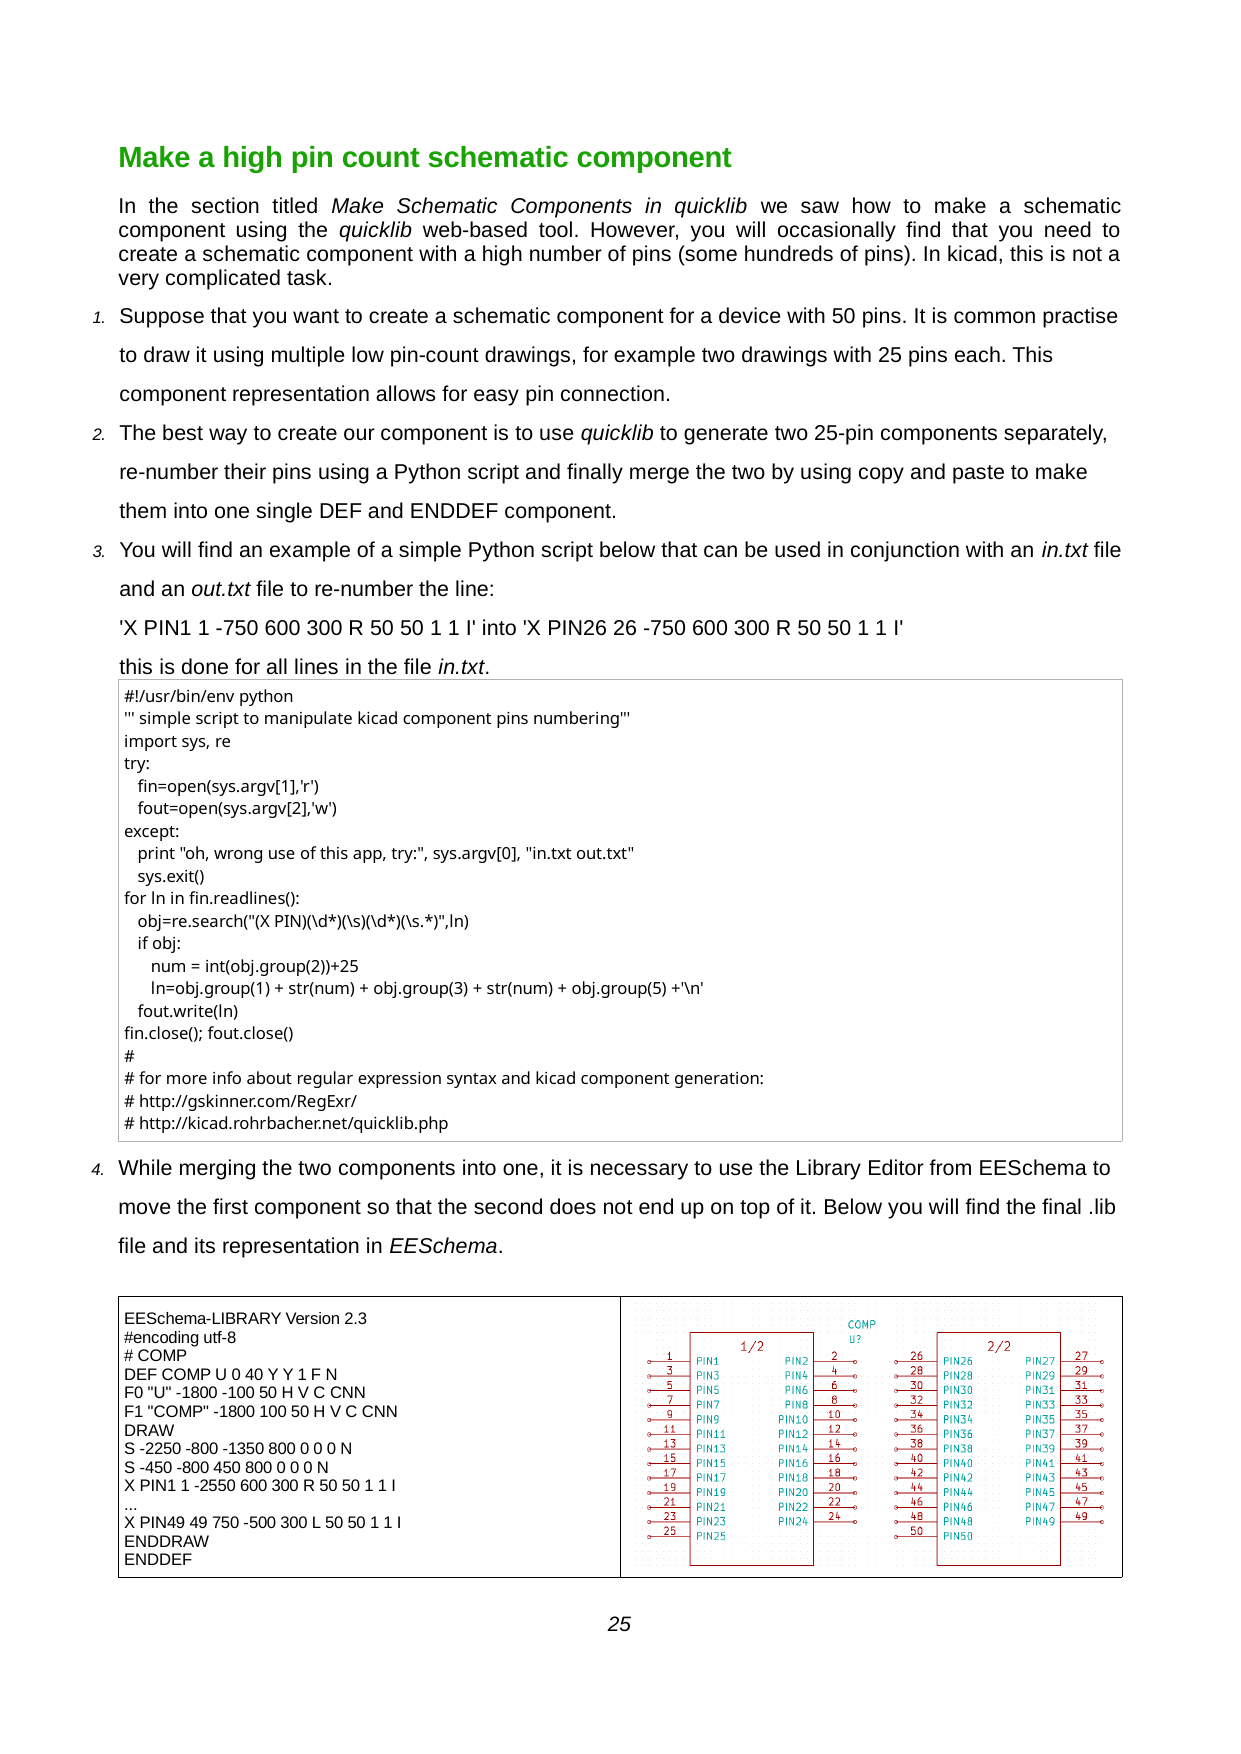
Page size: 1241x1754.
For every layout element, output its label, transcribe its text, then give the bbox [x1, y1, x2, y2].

list Suppose that you want to create a schematic component for a device with 50 pins. It is common practise to draw it using multiple low pin-count drawings, for example two drawings with 25 pins each. This component representation allows for easy pin connection. [119, 289, 1122, 406]
list You will find an example of a simple Python script below that can be used in conjunction with an in.txt file and an out.txt file to re-number the line: 'X PIN1 1 -750 600 300 R 50 50 1 1 I' into 'X PIN26 26 -750 600 300 R 50 50 1 1 I' this is done for all lines in the file in.txt. [119, 523, 1122, 679]
table_header #!/usr/bin/env python ''' simple script to manipulate kicad component pins numbering''' import sys, re try: fin=open(sys.argv[1],'r') fout=open(sys.argv[2],'w') except: print "oh, wrong use of this app, try:", sys.argv[0], "in.txt out.txt" sys.exit() for ln in fin.readlines(): obj=re.search("(X PIN)(\d*)(\s)(\d*)(\s.*)",ln) if obj: num = int(obj.group(2))+25 ln=obj.group(1) + str(num) + obj.group(3) + str(num) + obj.group(5) +'\n' fout.write(ln) fin.close(); fout.close() # # for more info about regular expression syntax and kicad component generation: # http://gskinner.com/RegExr/ # http://kicad.rohrbacher.net/quicklib.php [119, 680, 1122, 1141]
list While merging the two components into one, it is necessary to use the Library Editor from EESchema to move the first component so that the second does not end up on top of it. Below you will find the final .lib file and its representation in EESchema. [118, 1142, 1122, 1257]
list The best way to create our component is to use quicklib to generate two 25-pin components separately, re-number their pins using a Python script and finally merge the two by using copy and paste to make them into one single DEF and ENDDEF component. [119, 406, 1122, 523]
text In the section titled Make Schematic Components in quicklib we saw how to make a schematic component using the quicklib web-based tool. However, you will occasionally find that you need to create a schematic component with a high number of pins (some hundreds of pins). In kicad, this is not a very complicated task. [118, 193, 1122, 289]
subtitle Make a high pin count schematic component [118, 141, 1122, 174]
picture [634, 1302, 1108, 1571]
table_header EESchema-LIBRARY Version 2.3 #encoding utf-8 # COMP DEF COMP U 0 40 Y Y 1 F N F0 "U" -1800 -100 50 H V C CNN F1 "COMP" -1800 100 50 H V C CNN DRAW S -2250 -800 -1350 800 0 0 0 N S -450 -800 450 800 0 0 0 N X PIN1 1 -2550 600 300 R 50 50 1 1 I ... X PIN49 49 750 -500 300 L 50 50 1 1 I ENDDRAW ENDDEF [119, 1297, 620, 1577]
table_header [621, 1297, 1122, 1577]
